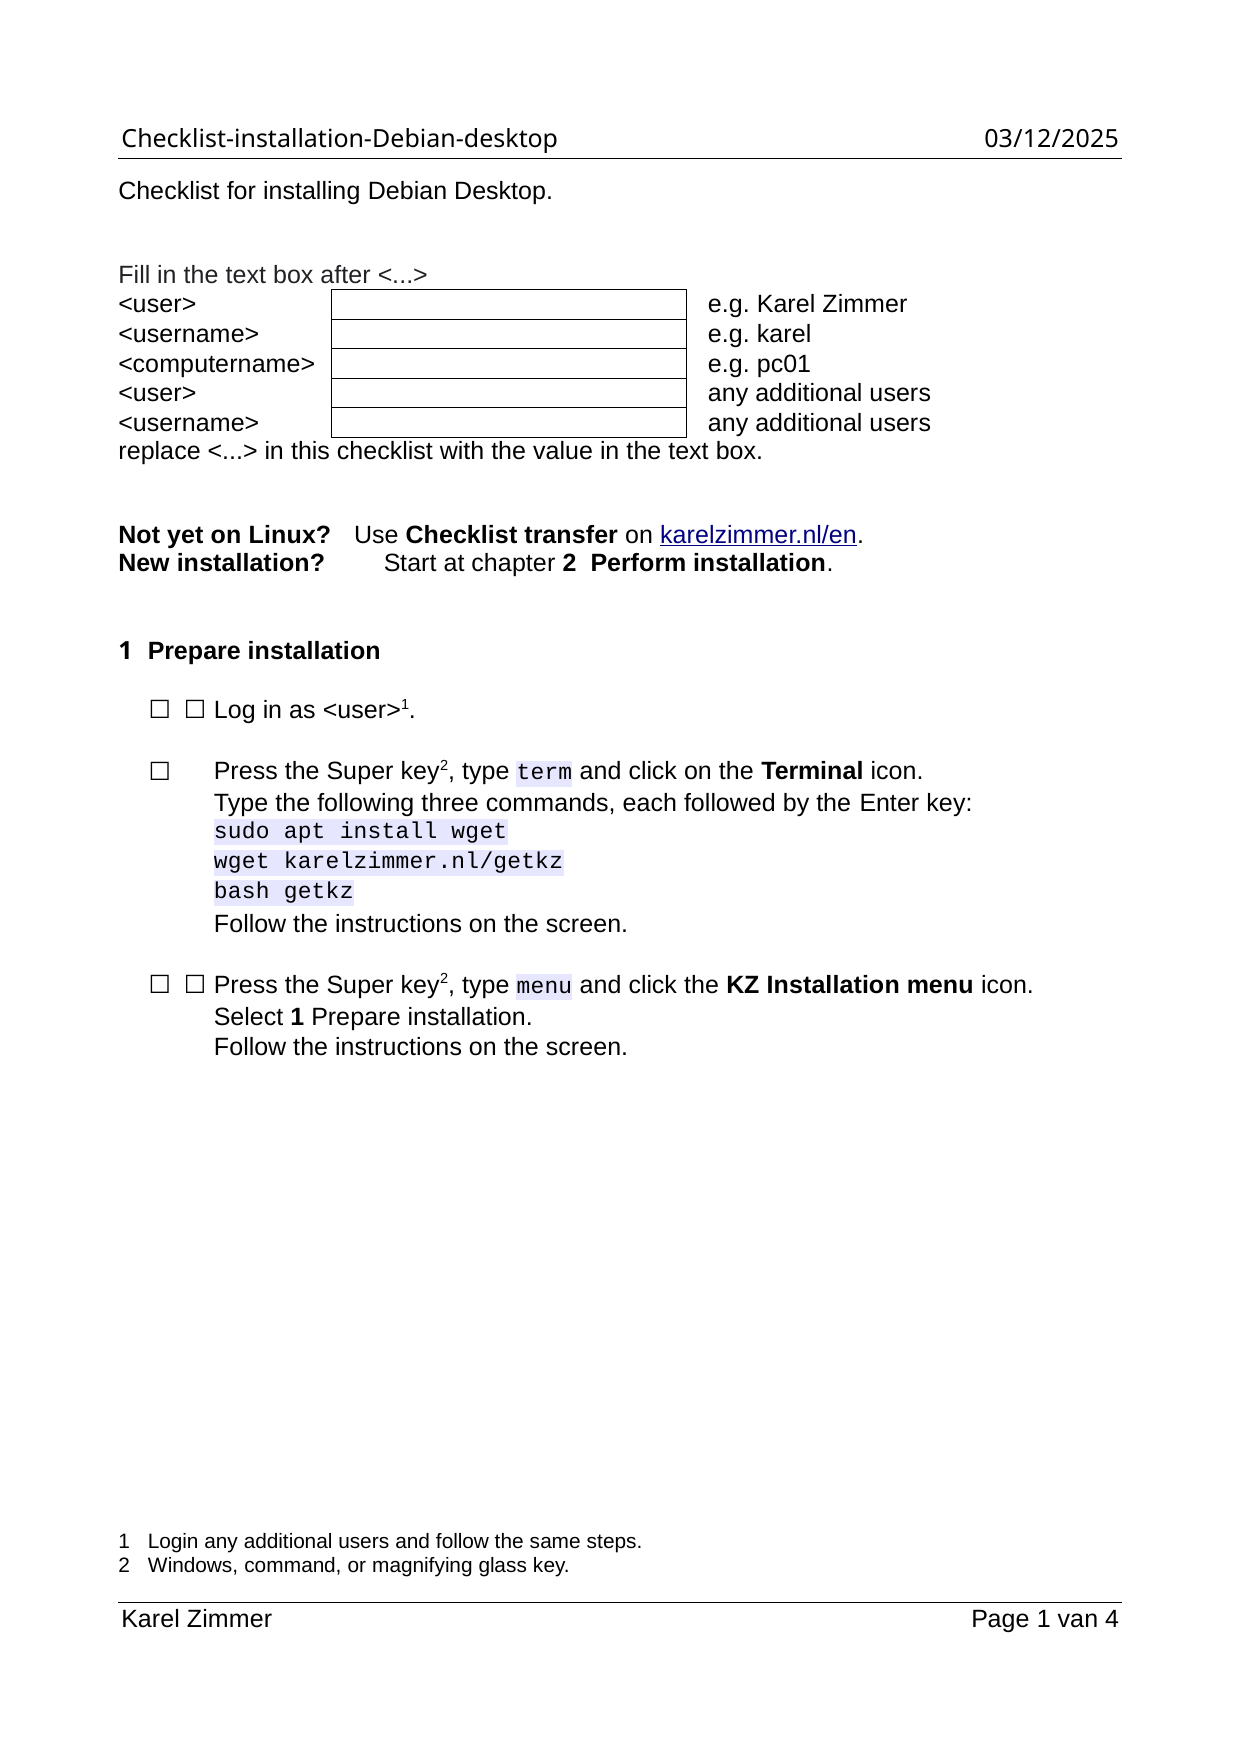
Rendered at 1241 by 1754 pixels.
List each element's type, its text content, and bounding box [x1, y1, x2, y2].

text <user> [118, 289, 331, 319]
table_cell Follow the instructions on the screen. [213, 1032, 1122, 1062]
table_cell [118, 909, 142, 939]
table_cell [177, 726, 213, 756]
table_cell [177, 879, 213, 909]
table_cell ☐ [142, 756, 177, 788]
text e.g. karel [687, 319, 1122, 348]
text Not yet on Linux? Use Checklist transfer on karelzimmer.nl/en. [118, 521, 1122, 549]
table_cell [142, 818, 177, 848]
table_cell [142, 788, 177, 818]
table_cell [177, 848, 213, 879]
text any additional users [687, 407, 1122, 437]
table_cell sudo apt install wget [213, 818, 1122, 848]
table_cell wget karelzimmer.nl/getkz [213, 848, 1122, 879]
text e.g. pc01 [687, 348, 1122, 378]
table_cell ☐ [142, 970, 177, 1001]
text <user> [118, 378, 331, 407]
table_cell Follow the instructions on the screen. [213, 909, 1122, 939]
text Fill in the text box after <...> [118, 261, 1122, 289]
table_cell [177, 1032, 213, 1062]
text <computername> [118, 348, 331, 378]
table_cell [118, 848, 142, 879]
text replace <...> in this checklist with the value in the text box. [118, 437, 1122, 465]
table_cell [142, 909, 177, 939]
table_cell Press the Super key, type term and click on the Terminal icon. [213, 756, 1122, 788]
table_cell Select 1 Prepare installation. [213, 1001, 1122, 1032]
text New installation? Start at chapter 2 Perform installation. [118, 549, 1122, 577]
text <username> [118, 407, 331, 437]
table_cell [177, 788, 213, 818]
table_cell [142, 848, 177, 879]
table_cell [177, 939, 213, 969]
table_cell [177, 909, 213, 939]
table_cell [177, 756, 213, 788]
table_cell Press the Super key2, type menu and click the KZ Installation menu icon. [213, 970, 1122, 1001]
table_cell [118, 726, 142, 756]
table_header ☐ [142, 695, 177, 726]
table_cell [118, 970, 142, 1001]
table_cell [142, 726, 177, 756]
table_cell [142, 939, 177, 969]
table_cell [118, 879, 142, 909]
table_cell [118, 756, 142, 788]
table_header ☐ [177, 695, 213, 726]
table_cell [118, 818, 142, 848]
table_cell Type the following three commands, each followed by the Enter key: [213, 788, 1122, 818]
table_cell [118, 1001, 142, 1032]
text e.g. Karel Zimmer [687, 289, 1122, 319]
table_cell [213, 939, 1122, 969]
table_cell [142, 1001, 177, 1032]
table_header [118, 695, 142, 726]
text any additional users [687, 378, 1122, 407]
table_cell [177, 1001, 213, 1032]
table_cell ☐ [177, 970, 213, 1001]
list Prepare installation [118, 633, 1122, 667]
text <username> [118, 319, 331, 348]
table_cell [142, 879, 177, 909]
table_cell [118, 788, 142, 818]
table_cell [118, 1032, 142, 1062]
text Checklist for installing Debian Desktop. [118, 177, 1122, 205]
table_cell bash getkz [213, 879, 1122, 909]
table_cell [213, 726, 1122, 756]
table_cell [177, 818, 213, 848]
table_header Log in as <user>. [213, 695, 1122, 726]
table_cell [142, 1032, 177, 1062]
table_cell [118, 939, 142, 969]
